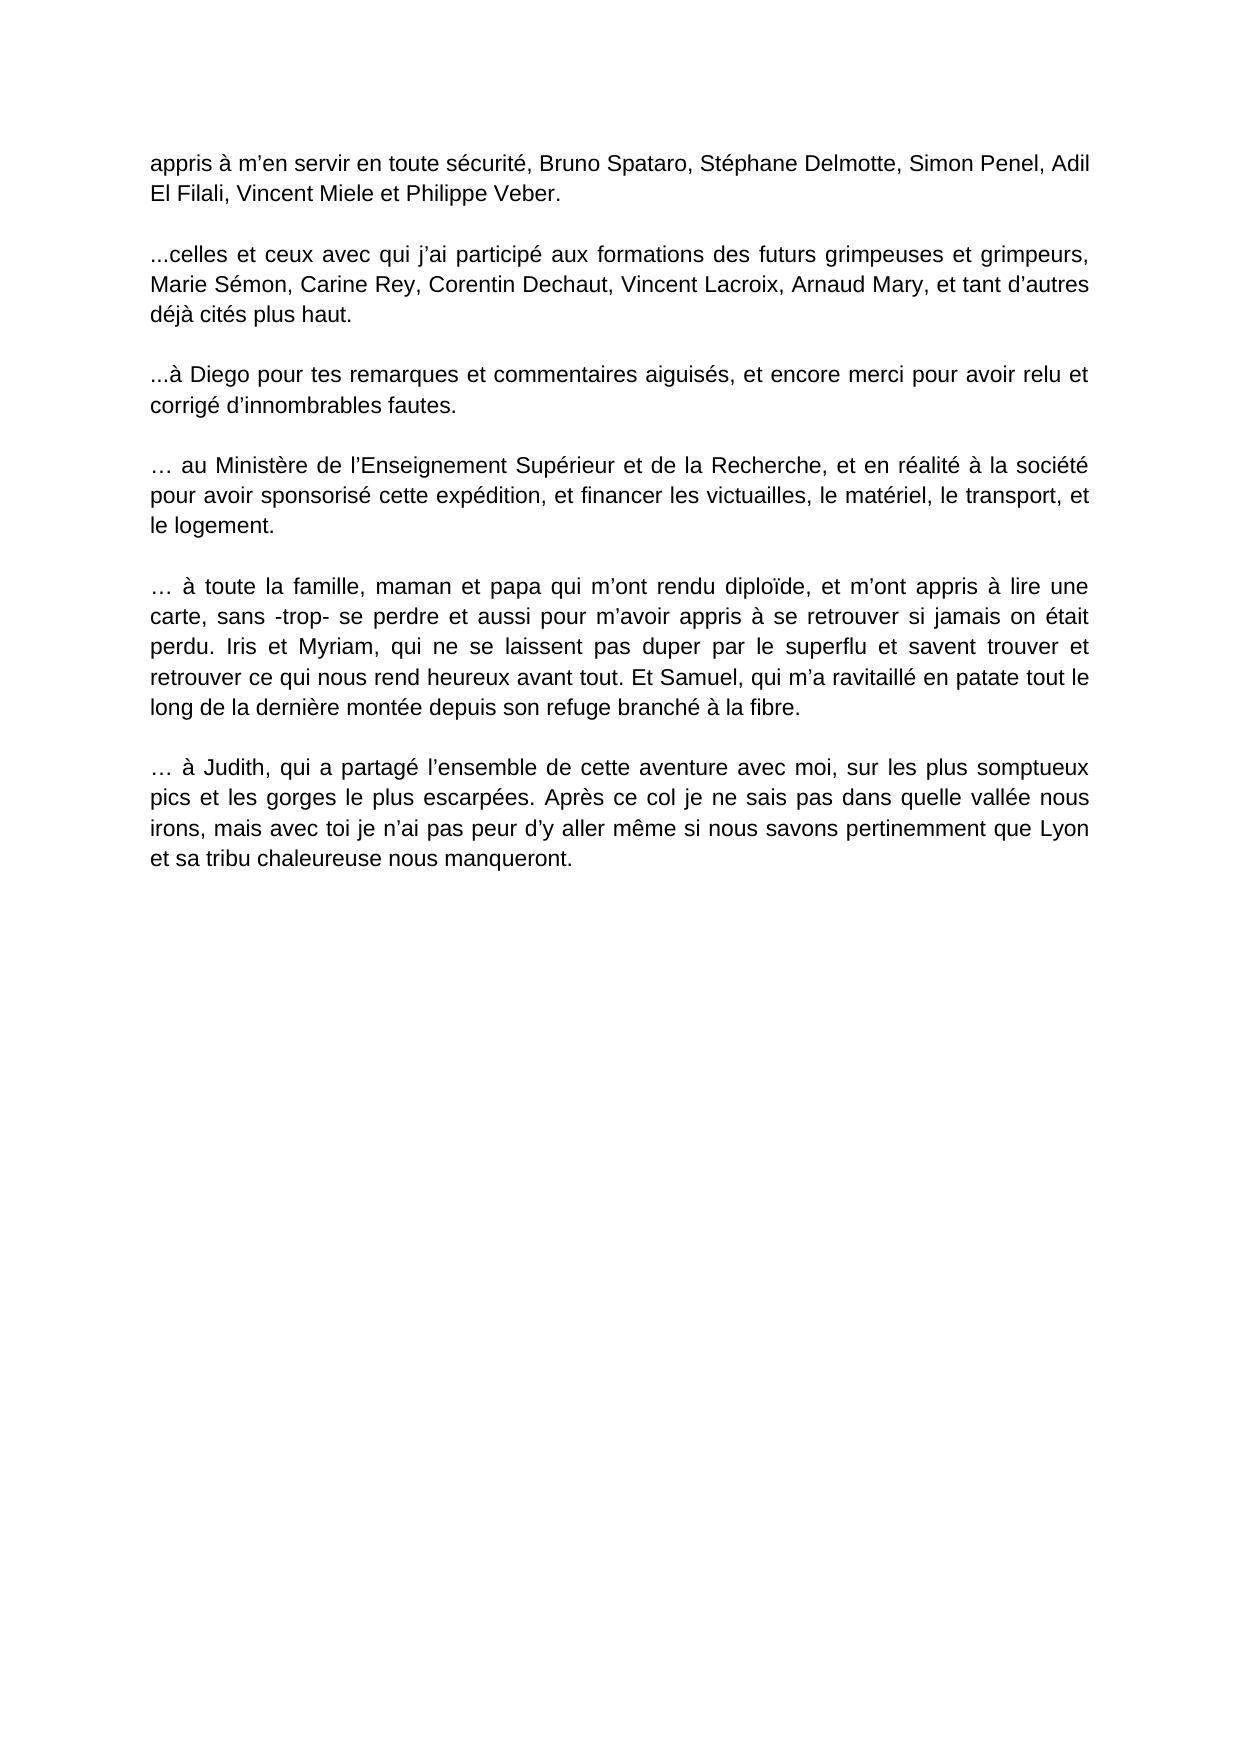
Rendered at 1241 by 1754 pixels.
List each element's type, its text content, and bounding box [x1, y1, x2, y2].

text appris à m’en servir en toute sécurité, Bruno Spataro, Stéphane Delmotte, Simon Penel, Adil El Filali, Vincent Miele et Philippe Veber. [150, 150, 1090, 207]
text ...à Diego pour tes remarques et commentaires aiguisés, et encore merci pour avoir relu et corrigé d’innombrables fautes. [150, 361, 1090, 418]
text … à toute la famille, maman et papa qui m’ont rendu diploïde, et m’ont appris à lire une carte, sans -trop- se perdre et aussi pour m’avoir appris à se retrouver si jamais on était perdu. Iris et Myriam, qui ne se laissent pas duper par le superflu et savent trouver et retrouver ce qui nous rend heureux avant tout. Et Samuel, qui m’a ravitaillé en patate tout le long de la dernière montée depuis son refuge branché à la fibre. [150, 573, 1090, 720]
text ...celles et ceux avec qui j’ai participé aux formations des futurs grimpeuses et grimpeurs, Marie Sémon, Carine Rey, Corentin Dechaut, Vincent Lacroix, Arnaud Mary, et tant d’autres déjà cités plus haut. [150, 241, 1090, 327]
text … à Judith, qui a partagé l’ensemble de cette aventure avec moi, sur les plus somptueux pics et les gorges le plus escarpées. Après ce col je ne sais pas dans quelle vallée nous irons, mais avec toi je n’ai pas peur d’y aller même si nous savons pertinemment que Lyon et sa tribu chaleureuse nous manqueront. [150, 754, 1090, 871]
text … au Ministère de l’Enseignement Supérieur et de la Recherche, et en réalité à la société pour avoir sponsorisé cette expédition, et financer les victuailles, le matériel, le transport, et le logement. [150, 452, 1090, 539]
